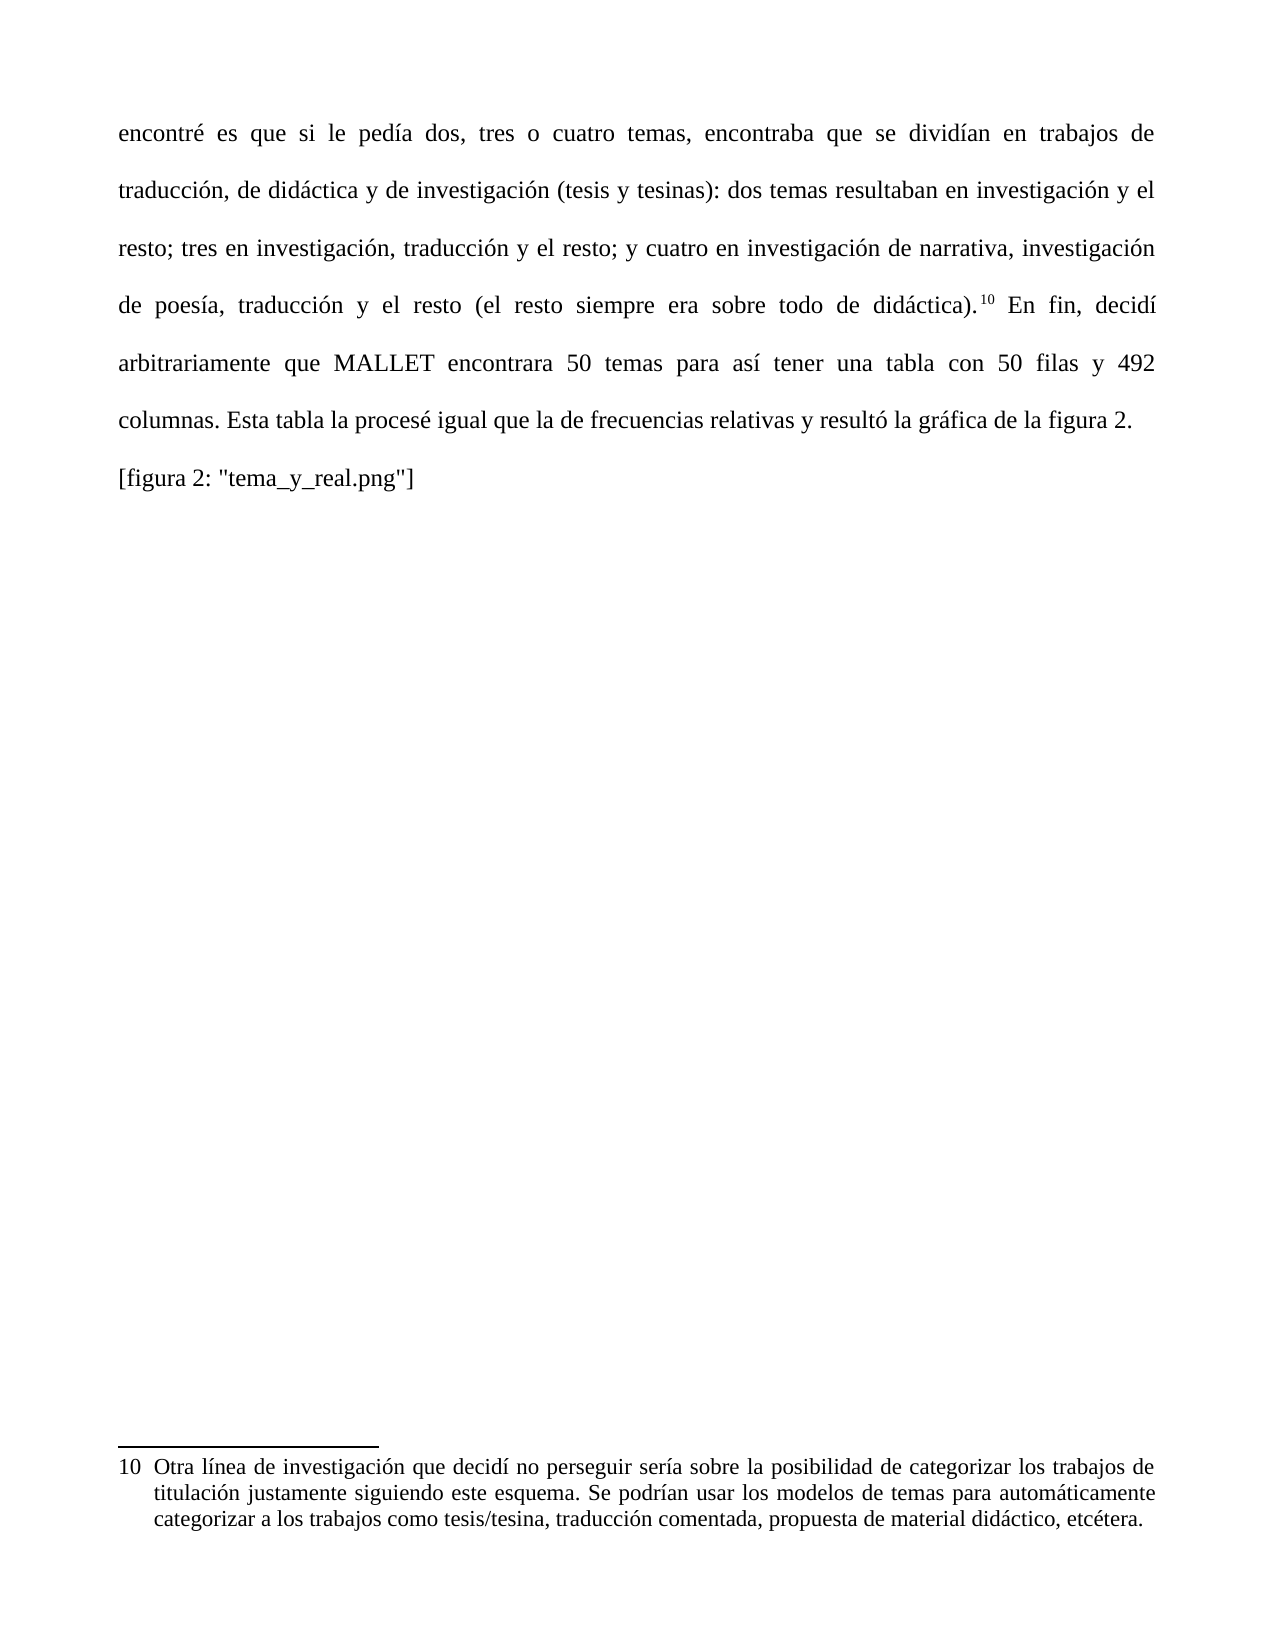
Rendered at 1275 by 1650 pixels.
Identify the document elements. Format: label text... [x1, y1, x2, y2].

text [figura 2: "tema_y_real.png"] [118, 463, 1157, 492]
text Otra línea de investigación que decidí no perseguir sería sobre la posibilidad de categorizar los trabajos de titulación justamente siguiendo este esquema. Se podrían usar los modelos de temas para automáticamente categorizar a los trabajos como tesis/tesina, traducción comentada, propuesta de material didáctico, etcétera. [118, 1453, 1157, 1532]
text encontré es que si le pedía dos, tres o cuatro temas, encontraba que se dividían en trabajos de traducción, de didáctica y de investigación (tesis y tesinas): dos temas resultaban en investigación y el resto; tres en investigación, traducción y el resto; y cuatro en investigación de narrativa, investigación de poesía, traducción y el resto (el resto siempre era sobre todo de didáctica). En fin, decidí arbitrariamente que MALLET encontrara 50 temas para así tener una tabla con 50 filas y 492 columnas. Esta tabla la procesé igual que la de frecuencias relativas y resultó la gráfica de la figura 2. [118, 118, 1157, 434]
